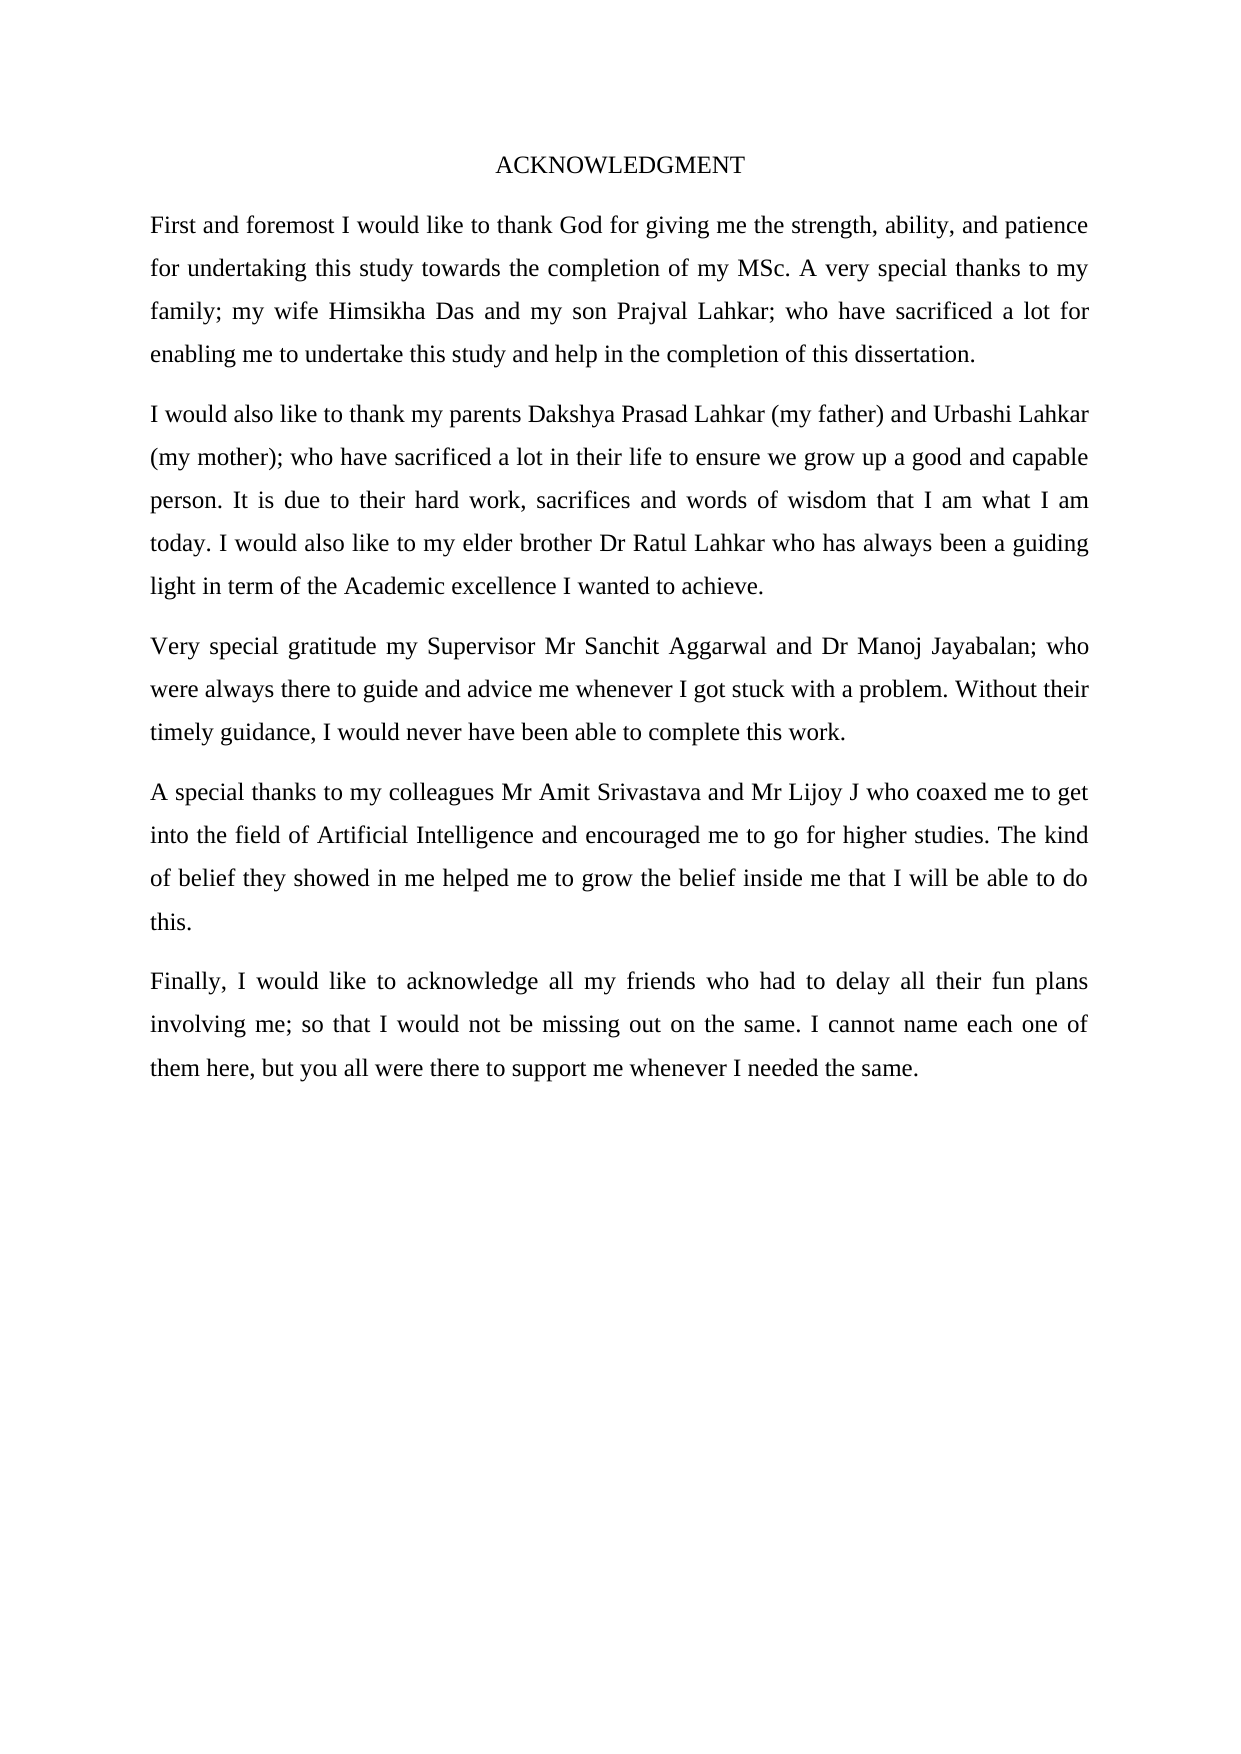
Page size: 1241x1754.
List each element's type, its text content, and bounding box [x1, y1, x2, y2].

text I would also like to thank my parents Dakshya Prasad Lahkar (my father) and Urbashi Lahkar (my mother); who have sacrificed a lot in their life to ensure we grow up a good and capable person. It is due to their hard work, sacrifices and words of wisdom that I am what I am today. I would also like to my elder brother Dr Ratul Lahkar who has always been a guiding light in term of the Academic excellence I wanted to achieve. [150, 399, 1090, 600]
text ACKNOWLEDGMENT [150, 150, 1090, 179]
text A special thanks to my colleagues Mr Amit Srivastava and Mr Lijoy J who coaxed me to get into the field of Artificial Intelligence and encouraged me to go for higher studies. The kind of belief they showed in me helped me to grow the belief inside me that I will be able to do this. [150, 777, 1090, 935]
text First and foremost I would like to thank God for giving me the strength, ability, and patience for undertaking this study towards the completion of my MSc. A very special thanks to my family; my wife Himsikha Das and my son Prajval Lahkar; who have sacrificed a lot for enabling me to undertake this study and help in the completion of this dissertation. [150, 210, 1090, 368]
text Very special gratitude my Supervisor Mr Sanchit Aggarwal and Dr Manoj Jayabalan; who were always there to guide and advice me whenever I got stuck with a problem. Without their timely guidance, I would never have been able to complete this work. [150, 631, 1090, 746]
text Finally, I would like to acknowledge all my friends who had to delay all their fun plans involving me; so that I would not be missing out on the same. I cannot name each one of them here, but you all were there to support me whenever I needed the same. [150, 966, 1090, 1081]
